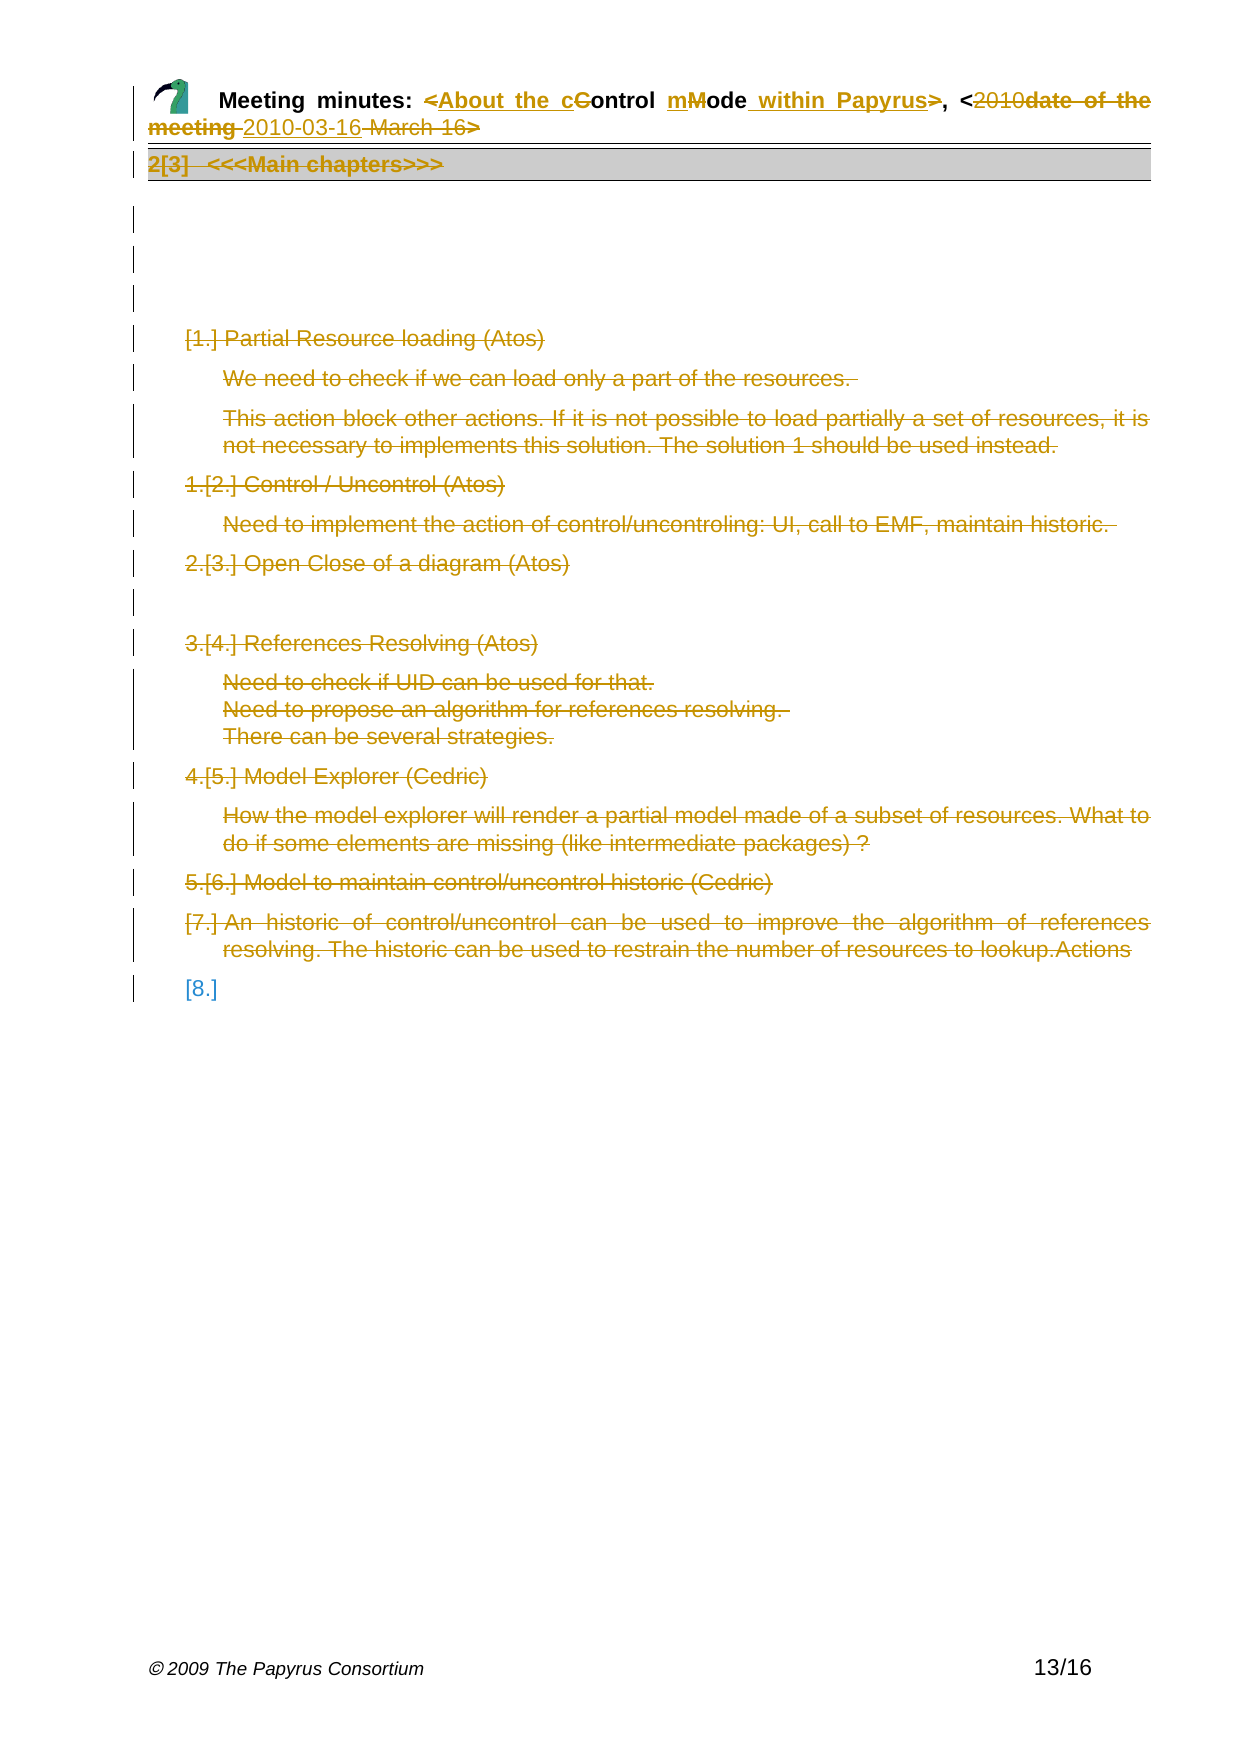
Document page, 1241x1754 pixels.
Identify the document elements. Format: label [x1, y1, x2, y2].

picture [153, 79, 189, 114]
